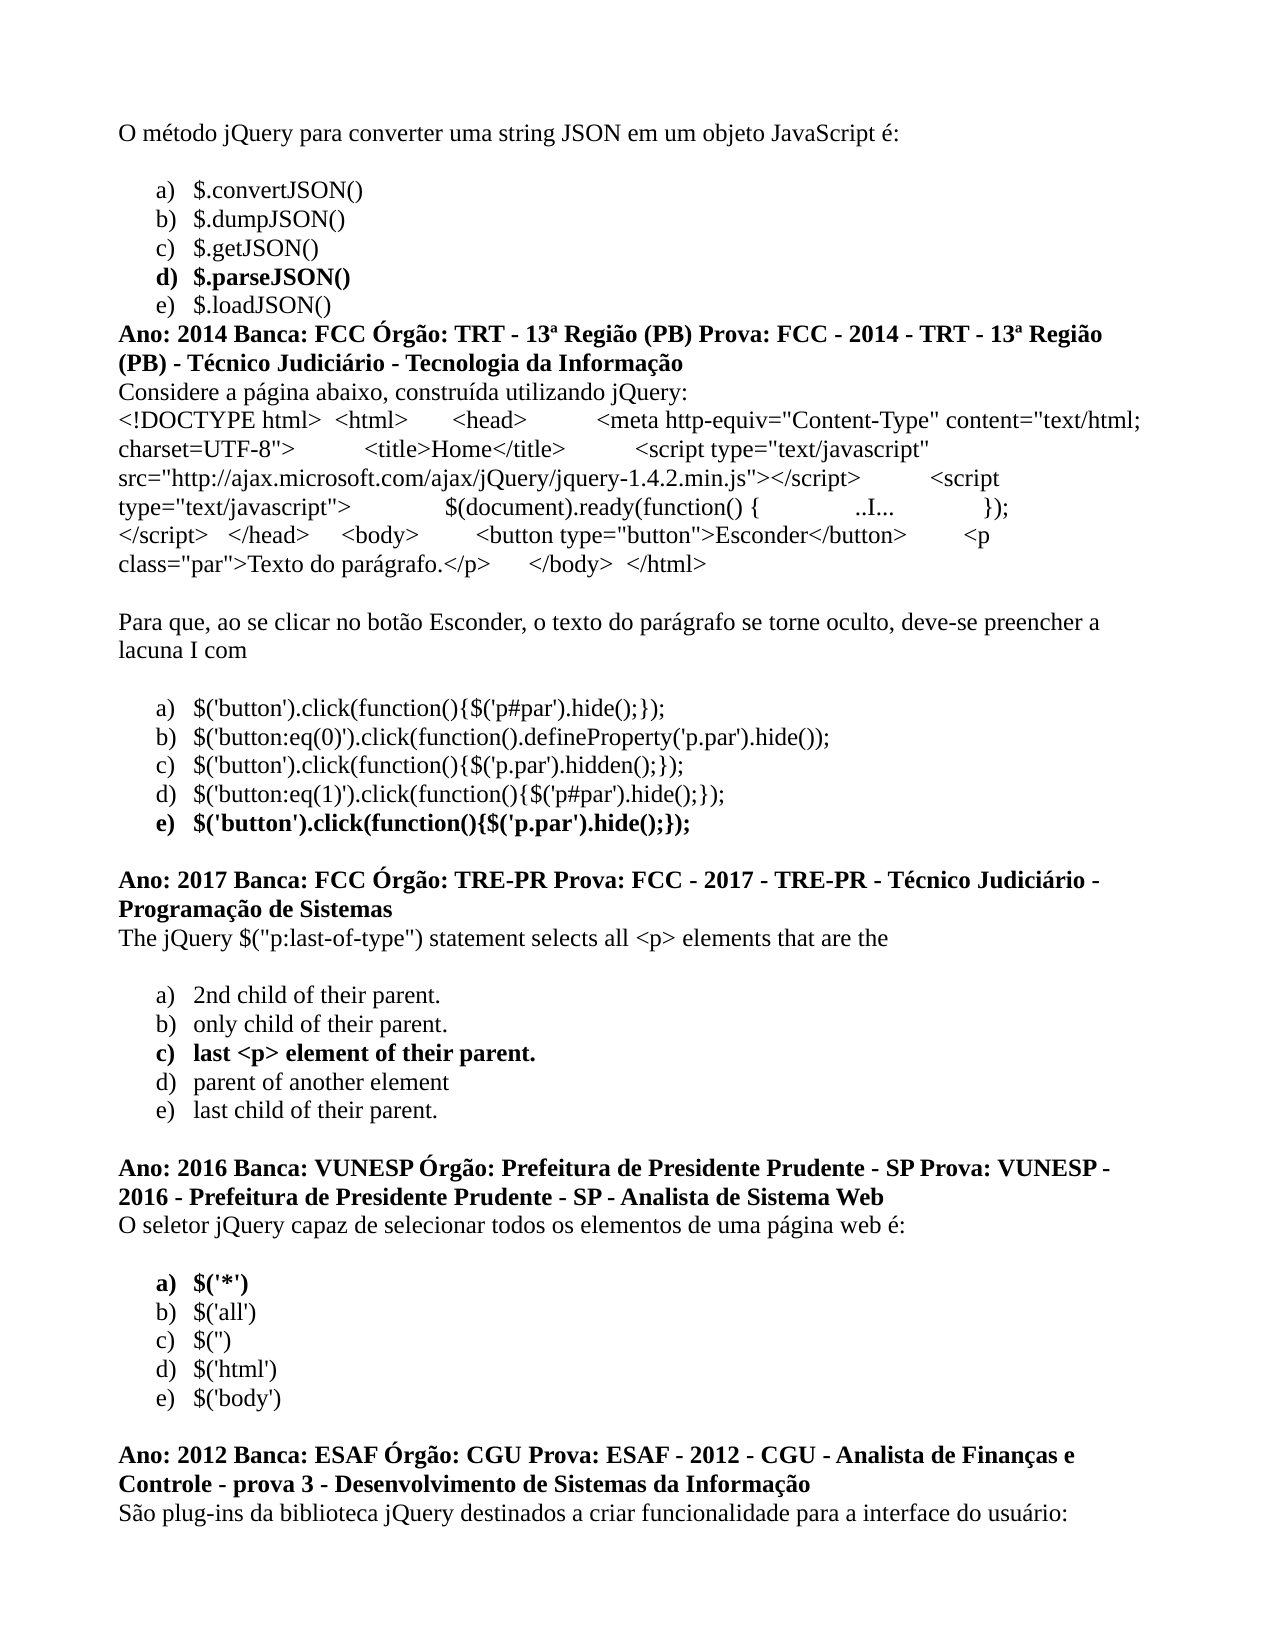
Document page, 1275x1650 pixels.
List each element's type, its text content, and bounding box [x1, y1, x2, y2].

list parent of another element [156, 1067, 1157, 1096]
list $.parseJSON() [156, 262, 1157, 291]
list last <p> element of their parent. [156, 1038, 1157, 1067]
list $('body') [156, 1383, 1157, 1412]
list $('button').click(function(){$('p.par').hide();}); [156, 808, 1157, 837]
text Ano: 2017 Banca: FCC Órgão: TRE-PR Prova: FCC - 2017 - TRE-PR - Técnico Judiciário - Programação de Sistemas [118, 866, 1157, 923]
list $.convertJSON() [156, 176, 1157, 204]
text Ano: 2016 Banca: VUNESP Órgão: Prefeitura de Presidente Prudente - SP Prova: VUNESP - 2016 - Prefeitura de Presidente Prudente - SP - Analista de Sistema Web [118, 1153, 1157, 1211]
text Para que, ao se clicar no botão Esconder, o texto do parágrafo se torne oculto, deve-se preencher a lacuna I com [118, 607, 1157, 664]
list $('') [156, 1326, 1157, 1354]
text Ano: 2012 Banca: ESAF Órgão: CGU Prova: ESAF - 2012 - CGU - Analista de Finanças e Controle - prova 3 - Desenvolvimento de Sistemas da Informação [118, 1441, 1157, 1498]
list $.getJSON() [156, 233, 1157, 262]
list $('button').click(function(){$('p.par').hidden();}); [156, 751, 1157, 779]
text Considere a página abaixo, construída utilizando jQuery: [118, 377, 1157, 406]
text O seletor jQuery capaz de selecionar todos os elementos de uma página web é: [118, 1211, 1157, 1239]
list $('button').click(function(){$('p#par').hide();}); [156, 693, 1157, 722]
list $('all') [156, 1297, 1157, 1326]
text São plug-ins da biblioteca jQuery destinados a criar funcionalidade para a interface do usuário: [118, 1498, 1157, 1527]
list 2nd child of their parent. [156, 981, 1157, 1009]
text Ano: 2014 Banca: FCC Órgão: TRT - 13ª Região (PB) Prova: FCC - 2014 - TRT - 13ª Região (PB) - Técnico Judiciário - Tecnologia da Informação [118, 319, 1157, 377]
list $('*') [156, 1268, 1157, 1297]
text The jQuery $("p:last-of-type") statement selects all <p> elements that are the [118, 923, 1157, 952]
list $.dumpJSON() [156, 204, 1157, 233]
list $('button:eq(1)').click(function(){$('p#par').hide();}); [156, 779, 1157, 808]
list $('button:eq(0)').click(function().defineProperty('p.par').hide()); [156, 722, 1157, 751]
list $.loadJSON() [156, 291, 1157, 319]
list $('html') [156, 1354, 1157, 1383]
text <!DOCTYPE html> <html> <head> <meta http-equiv="Content-Type" content="text/html; charset=UTF-8"> <title>Home</title> <script type="text/javascript" src="http://ajax.microsoft.com/ajax/jQuery/jquery-1.4.2.min.js"></script> <script type="text/javascript"> $(document).ready(function() { ..I... }); </script> </head> <body> <button type="button">Esconder</button> <p class="par">Texto do parágrafo.</p> </body> </html> [118, 406, 1157, 578]
list only child of their parent. [156, 1009, 1157, 1038]
list last child of their parent. [156, 1096, 1157, 1124]
text O método jQuery para converter uma string JSON em um objeto JavaScript é: [118, 118, 1157, 147]
